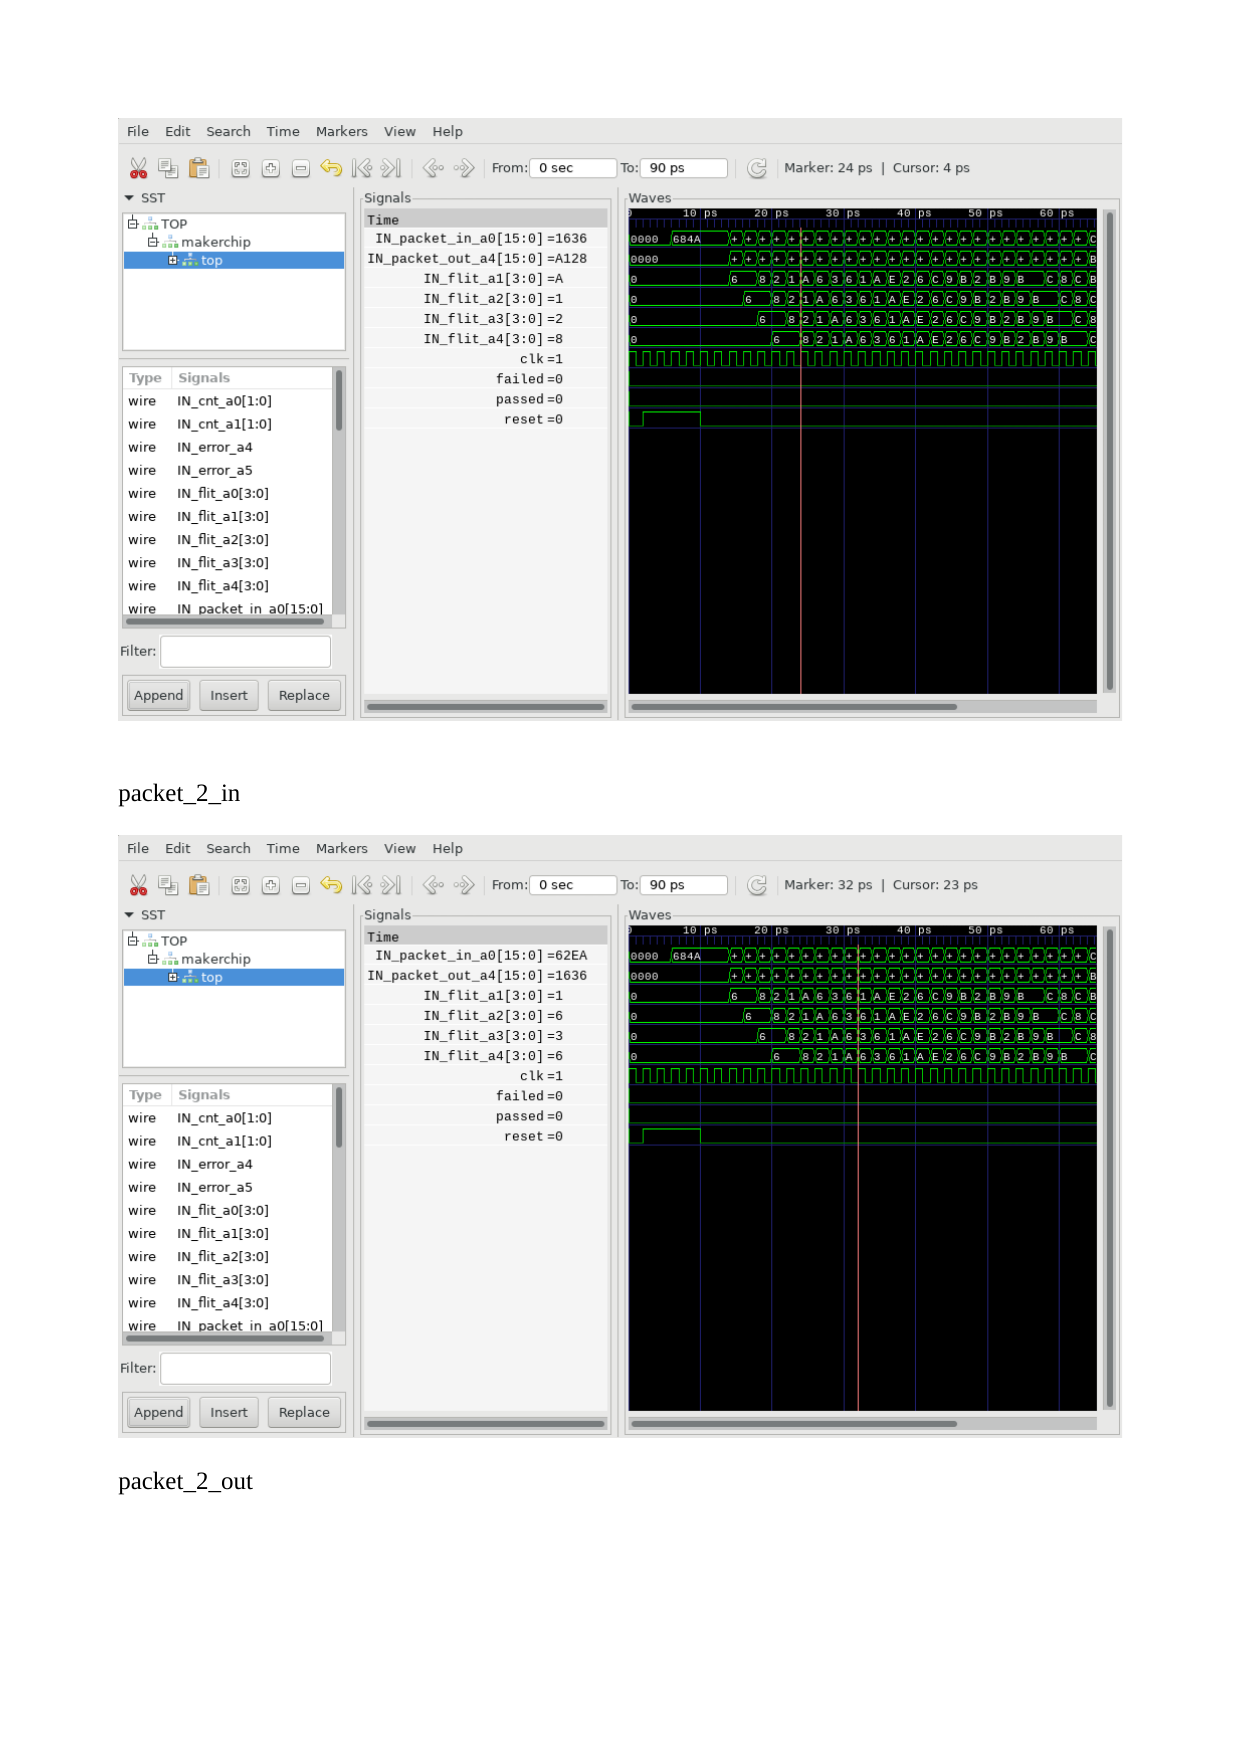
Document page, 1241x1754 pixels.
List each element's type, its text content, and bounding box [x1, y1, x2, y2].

text packet_2_out [118, 1466, 1122, 1495]
picture [118, 835, 1123, 1438]
picture [118, 118, 1123, 721]
text packet_2_in [118, 778, 1122, 807]
